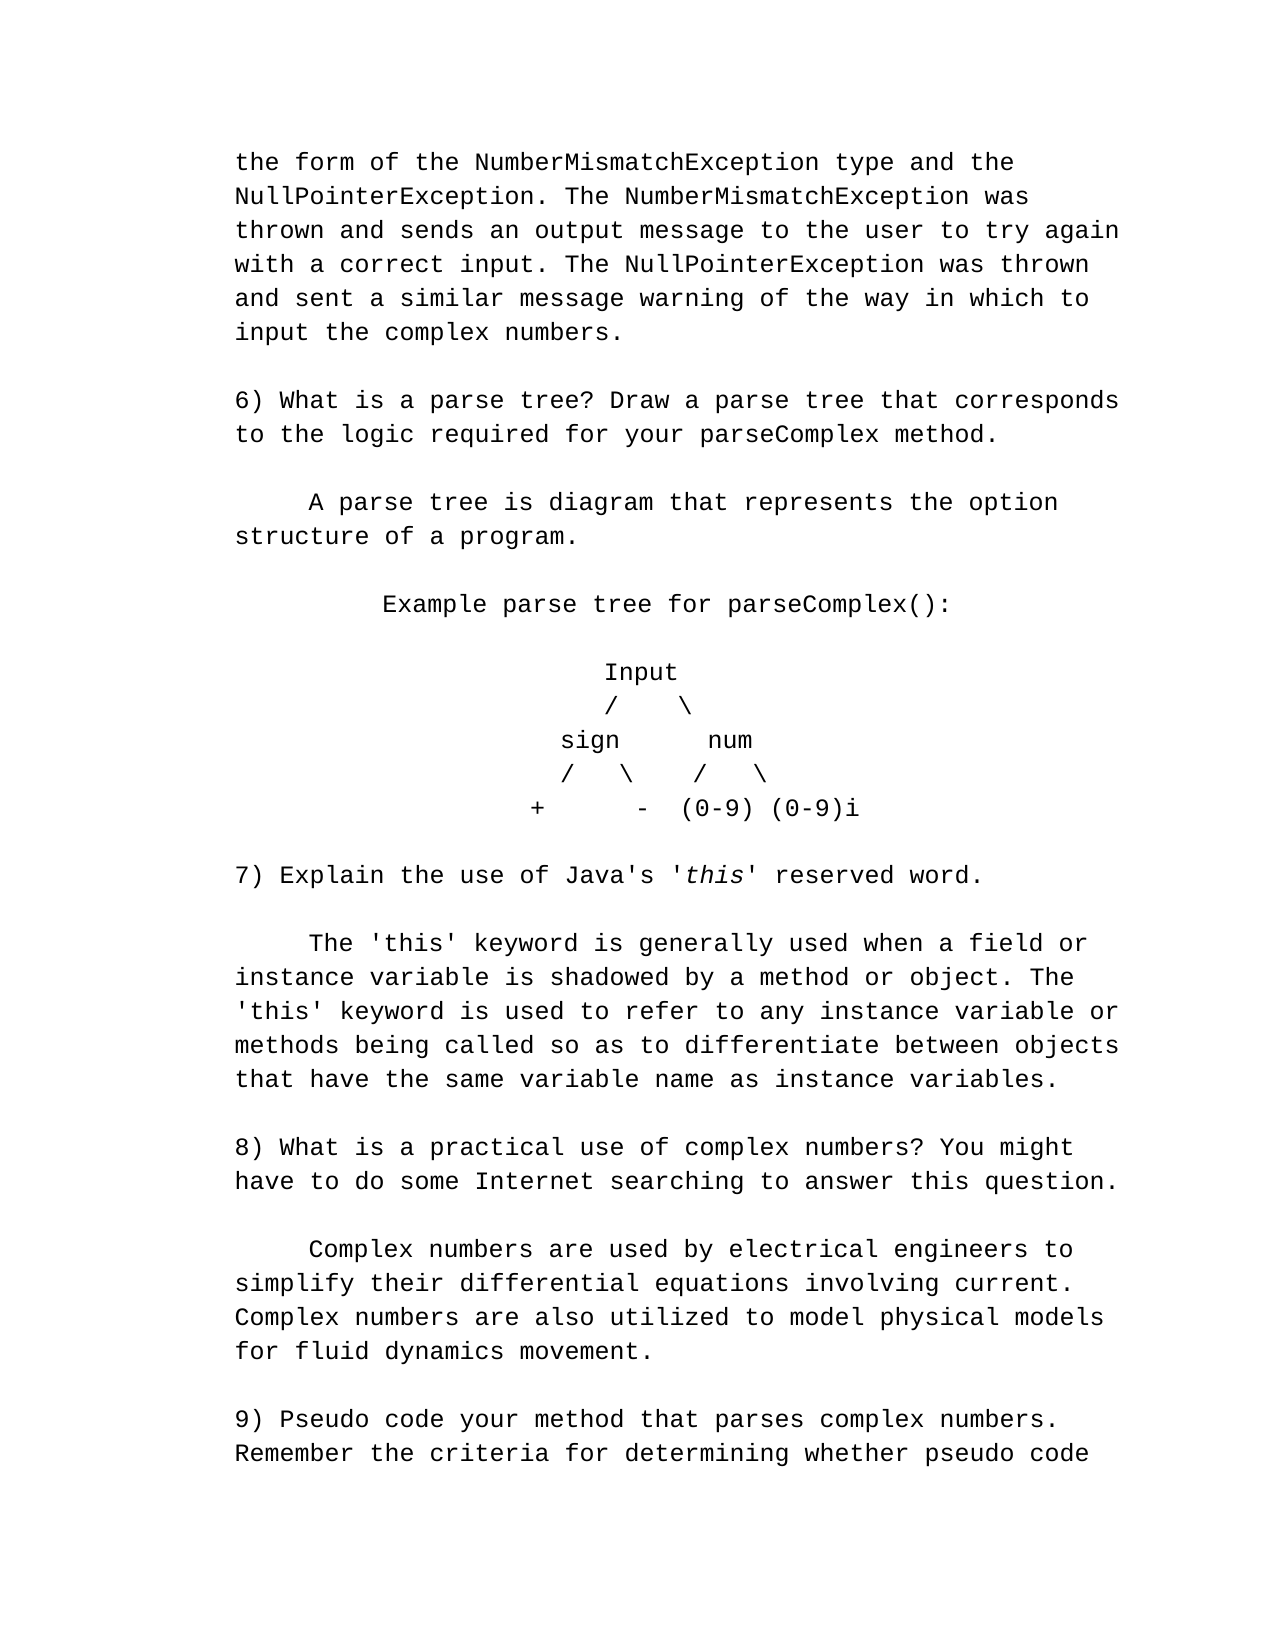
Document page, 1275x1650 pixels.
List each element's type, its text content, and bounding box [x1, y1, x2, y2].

text A parse tree is diagram that represents the option structure of a program. [234, 489, 1125, 552]
text / \ / \ [234, 761, 1125, 789]
text Complex numbers are used by electrical engineers to simplify their differential equations involving current. Complex numbers are also utilized to model physical models for fluid dynamics movement. [234, 1237, 1125, 1367]
text 8) What is a practical use of complex numbers? You might have to do some Internet searching to answer this question. [234, 1135, 1125, 1197]
text Example parse tree for parseComplex(): [234, 591, 1125, 620]
text sign num [234, 727, 1125, 756]
text the form of the NumberMismatchException type and the NullPointerException. The NumberMismatchException was thrown and sends an output message to the user to try again with a correct input. The NullPointerException was thrown and sent a similar message warning of the way in which to input the complex numbers. [234, 150, 1125, 348]
text The 'this' keyword is generally used when a field or instance variable is shadowed by a method or object. The 'this' keyword is used to refer to any instance variable or methods being called so as to differentiate between objects that have the same variable name as instance variables. [234, 897, 1125, 1095]
text 6) What is a parse tree? Draw a parse tree that corresponds to the logic required for your parseComplex method. [234, 388, 1125, 450]
text Input [234, 659, 1125, 688]
text 7) Explain the use of Java's 'this' reserved word. [234, 863, 1125, 891]
text + - (0-9) (0-9)i [234, 795, 1125, 823]
text / \ [234, 693, 1125, 722]
text 9) Pseudo code your method that parses complex numbers. Remember the criteria for determining whether pseudo code [234, 1406, 1125, 1469]
